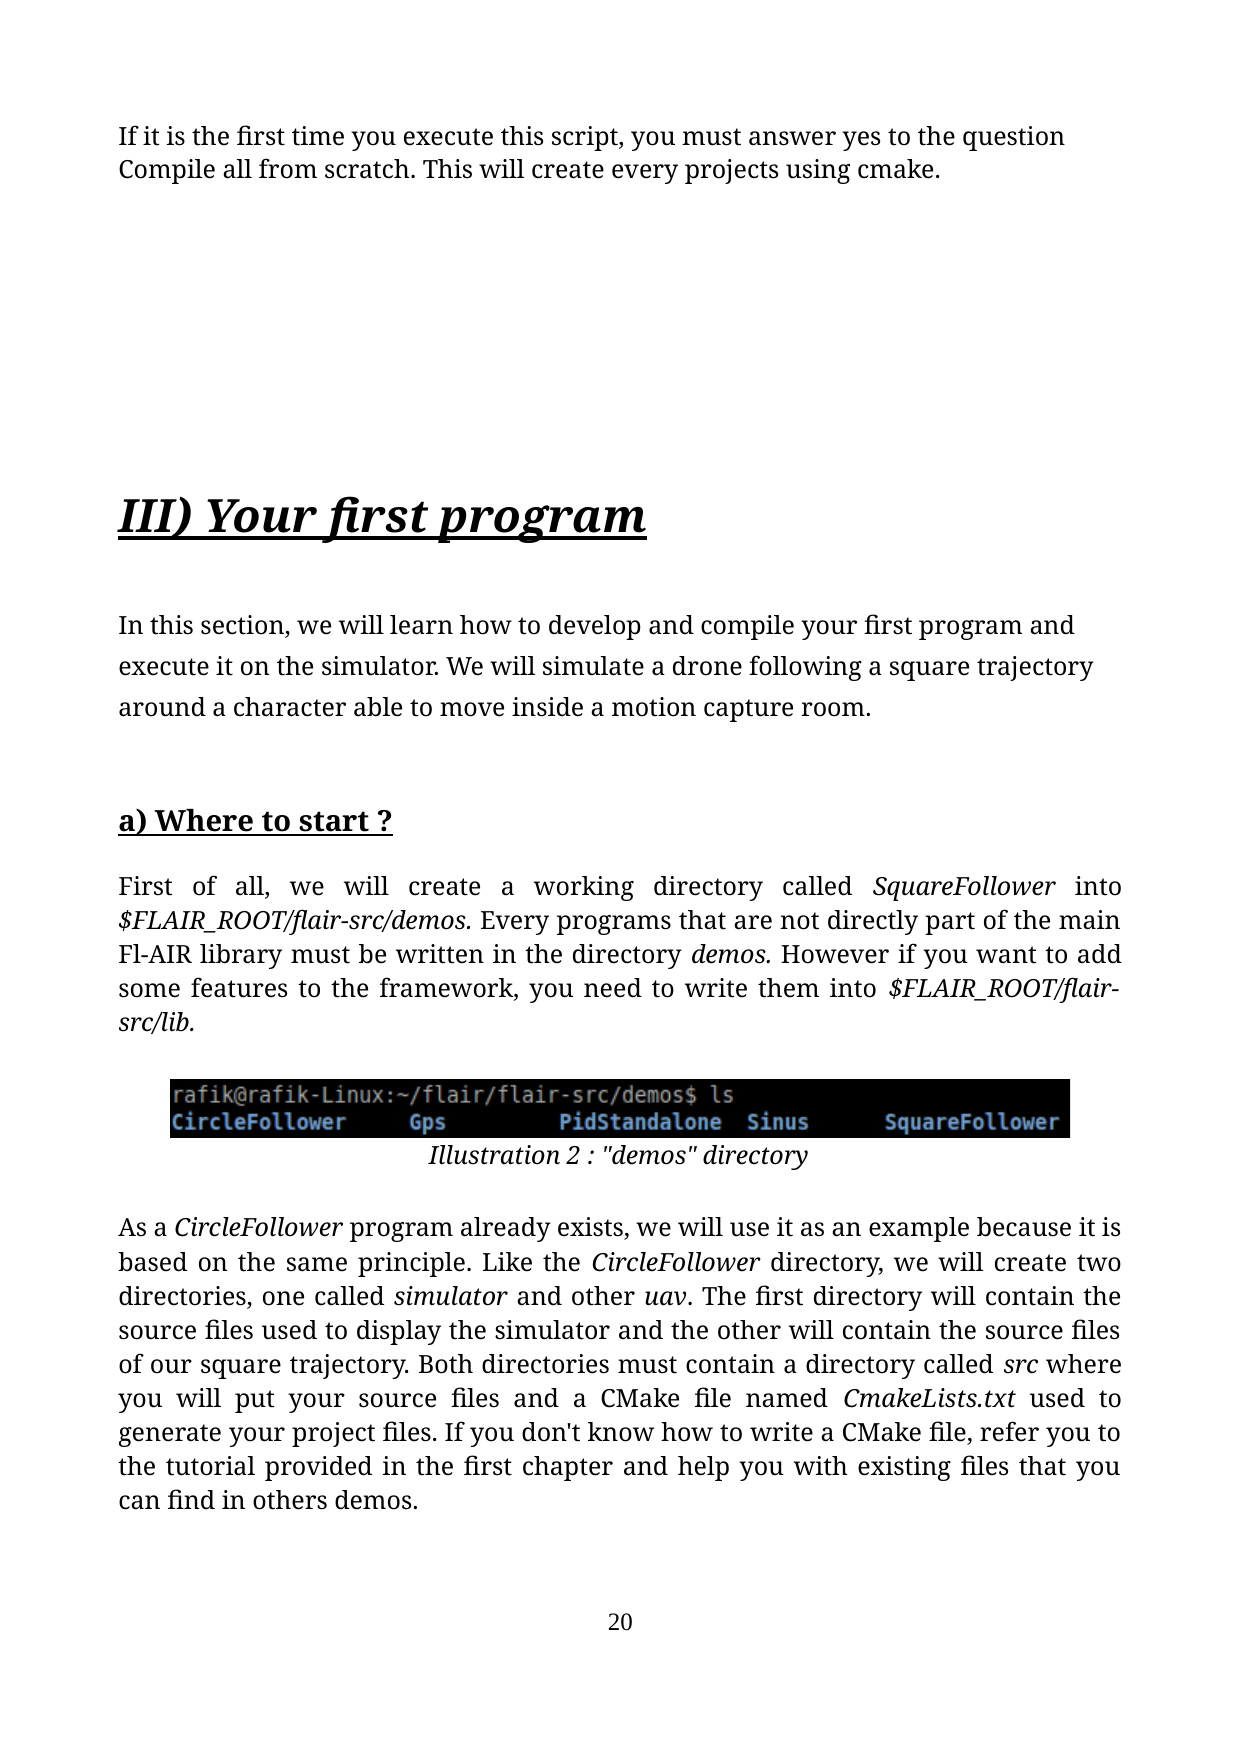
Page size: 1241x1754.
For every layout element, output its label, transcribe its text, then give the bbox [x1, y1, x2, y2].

text In this section, we will learn how to develop and compile your first program and execute it on the simulator. We will simulate a drone following a square trajectory around a character able to move inside a motion capture room. [118, 608, 1122, 723]
text If it is the first time you execute this script, you must answer yes to the question Compile all from scratch. This will create every projects using cmake. [118, 118, 1122, 186]
text First of all, we will create a working directory called SquareFollower into $FLAIR_ROOT/flair-src/demos. Every programs that are not directly part of the main Fl-AIR library must be written in the directory demos. However if you want to add some features to the framework, you need to write them into $FLAIR_ROOT/flair-src/lib. [118, 868, 1122, 1039]
picture [170, 1079, 1071, 1138]
text a) Where to start ? [118, 800, 1122, 840]
subtitle III) Your first program [118, 484, 1122, 546]
text As a CircleFollower program already exists, we will use it as an example because it is based on the same principle. Like the CircleFollower directory, we will create two directories, one called simulator and other uav. The first directory will contain the source files used to display the simulator and the other will contain the source files of our square trajectory. Both directories must contain a directory called src where you will put your source files and a CMake file named CmakeLists.txt used to generate your project files. If you don't know how to write a CMake file, refer you to the tutorial provided in the first chapter and help you with existing files that you can find in others demos. [118, 1176, 1122, 1517]
text Illustration 2 : "demos" directory [170, 1138, 1070, 1171]
